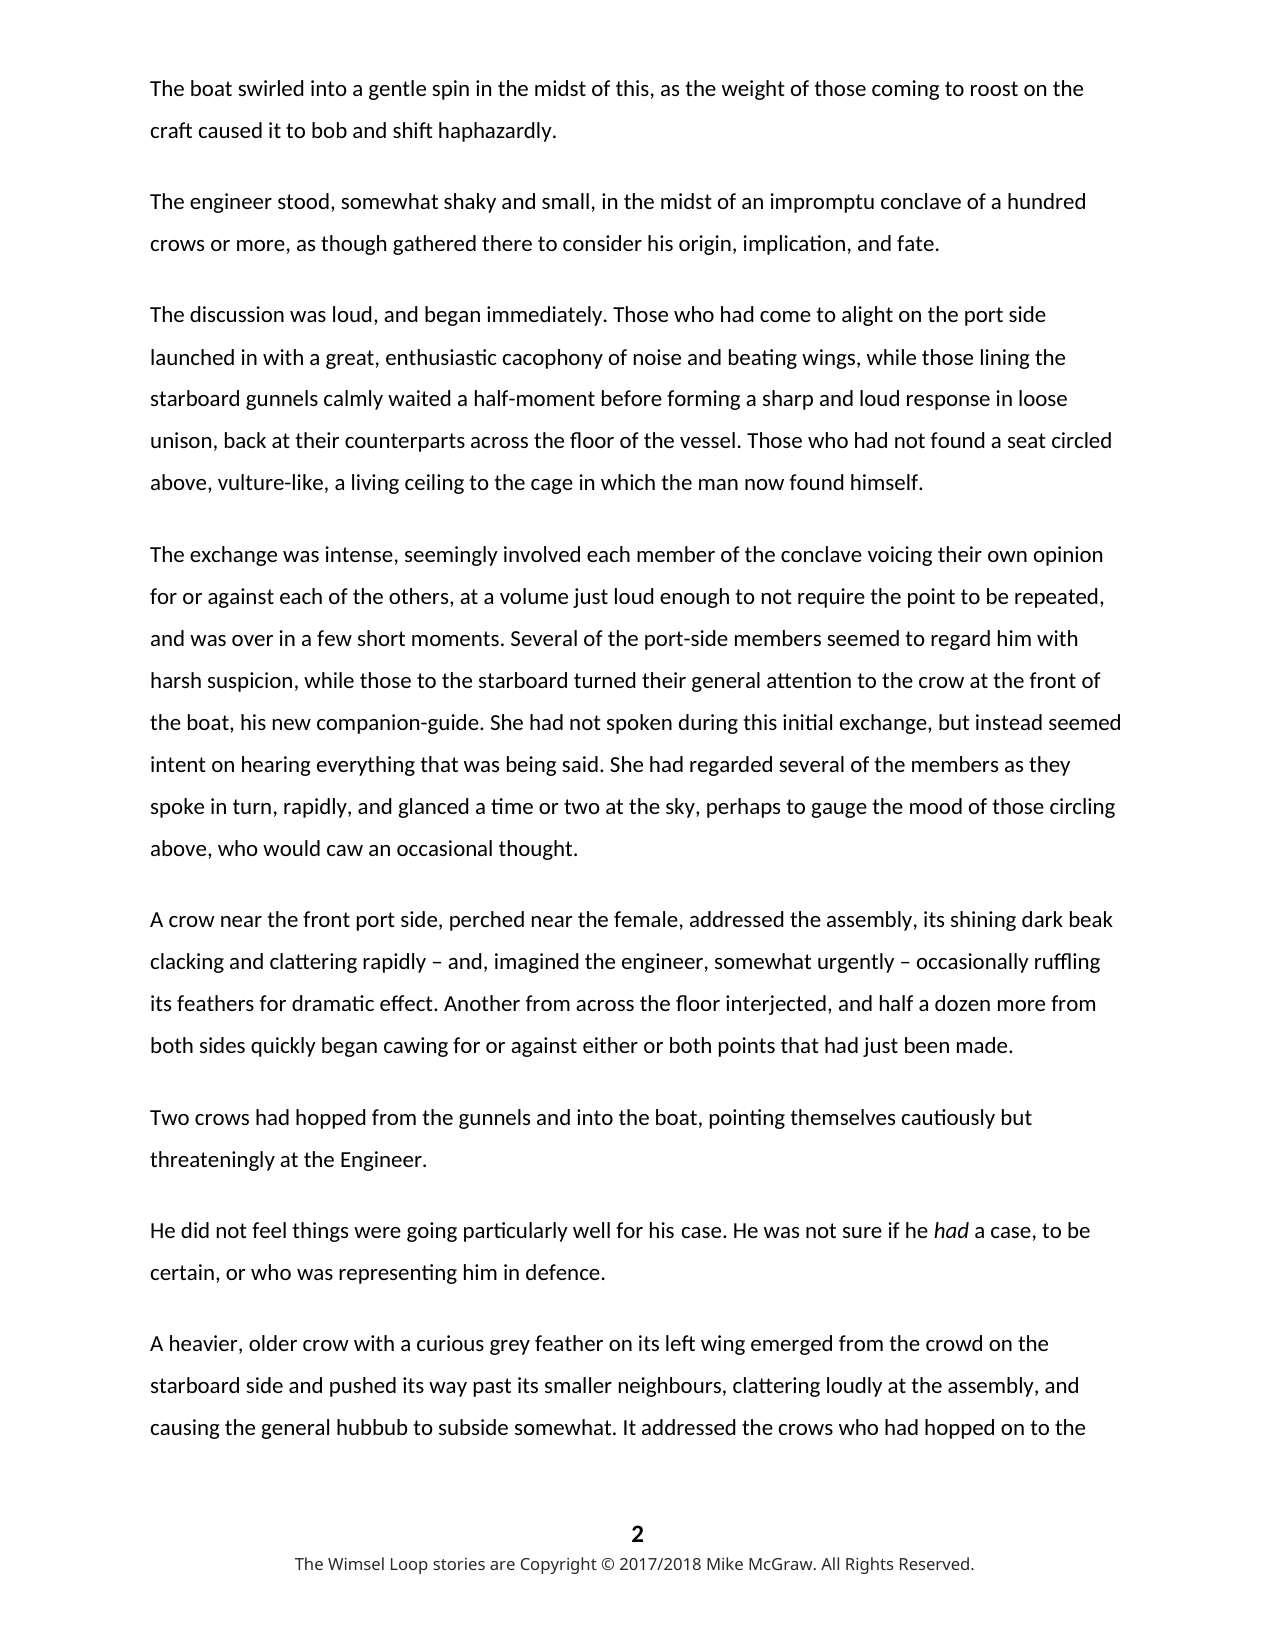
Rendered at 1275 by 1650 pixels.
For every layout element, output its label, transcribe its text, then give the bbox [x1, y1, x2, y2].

text The exchange was intense, seemingly involved each member of the conclave voicing their own opinion for or against each of the others, at a volume just loud enough to not require the point to be repeated, and was over in a few short moments. Several of the port-side members seemed to regard him with harsh suspicion, while those to the starboard turned their general attention to the crow at the front of the boat, his new companion-guide. She had not spoken during this initial exchange, but instead seemed intent on hearing everything that was being said. She had regarded several of the members as they spoke in turn, rapidly, and glanced a time or two at the sky, perhaps to gauge the mood of those circling above, who would caw an occasional thought. [150, 540, 1125, 862]
text Two crows had hopped from the gunnels and into the boat, pointing themselves cautiously but threateningly at the Engineer. [150, 1103, 1125, 1173]
text The engineer stood, somewhat shaky and small, in the midst of an impromptu conclave of a hundred crows or more, as though gathered there to consider his origin, implication, and fate. [150, 187, 1125, 257]
text He did not feel things were going particularly well for his case. He was not sure if he had a case, to be certain, or who was representing him in defence. [150, 1216, 1125, 1286]
text The discussion was loud, and began immediately. Those who had come to alight on the port side launched in with a great, enthusiastic cacophony of noise and beating wings, while those lining the starboard gunnels calmly waited a half-moment before forming a sharp and loud response in loose unison, back at their counterparts across the floor of the vessel. Those who had not found a seat circled above, vulture-like, a living ceiling to the cage in which the man now found himself. [150, 301, 1125, 497]
text A heavier, older crow with a curious grey feather on its left wing emerged from the crowd on the starboard side and pushed its way past its smaller neighbours, clattering loudly at the assembly, and causing the general hubbub to subside somewhat. It addressed the crows who had hopped on to the [150, 1329, 1125, 1442]
text The boat swirled into a gentle spin in the midst of this, as the weight of those coming to roost on the craft caused it to bob and shift haphazardly. [150, 74, 1125, 144]
text A crow near the front port side, perched near the female, addressed the assembly, its shining dark beak clacking and clattering rapidly – and, imagined the engineer, somewhat urgently – occasionally ruffling its feathers for dramatic effect. Another from across the floor interjected, and half a dozen more from both sides quickly began cawing for or against either or both points that had just been made. [150, 905, 1125, 1059]
